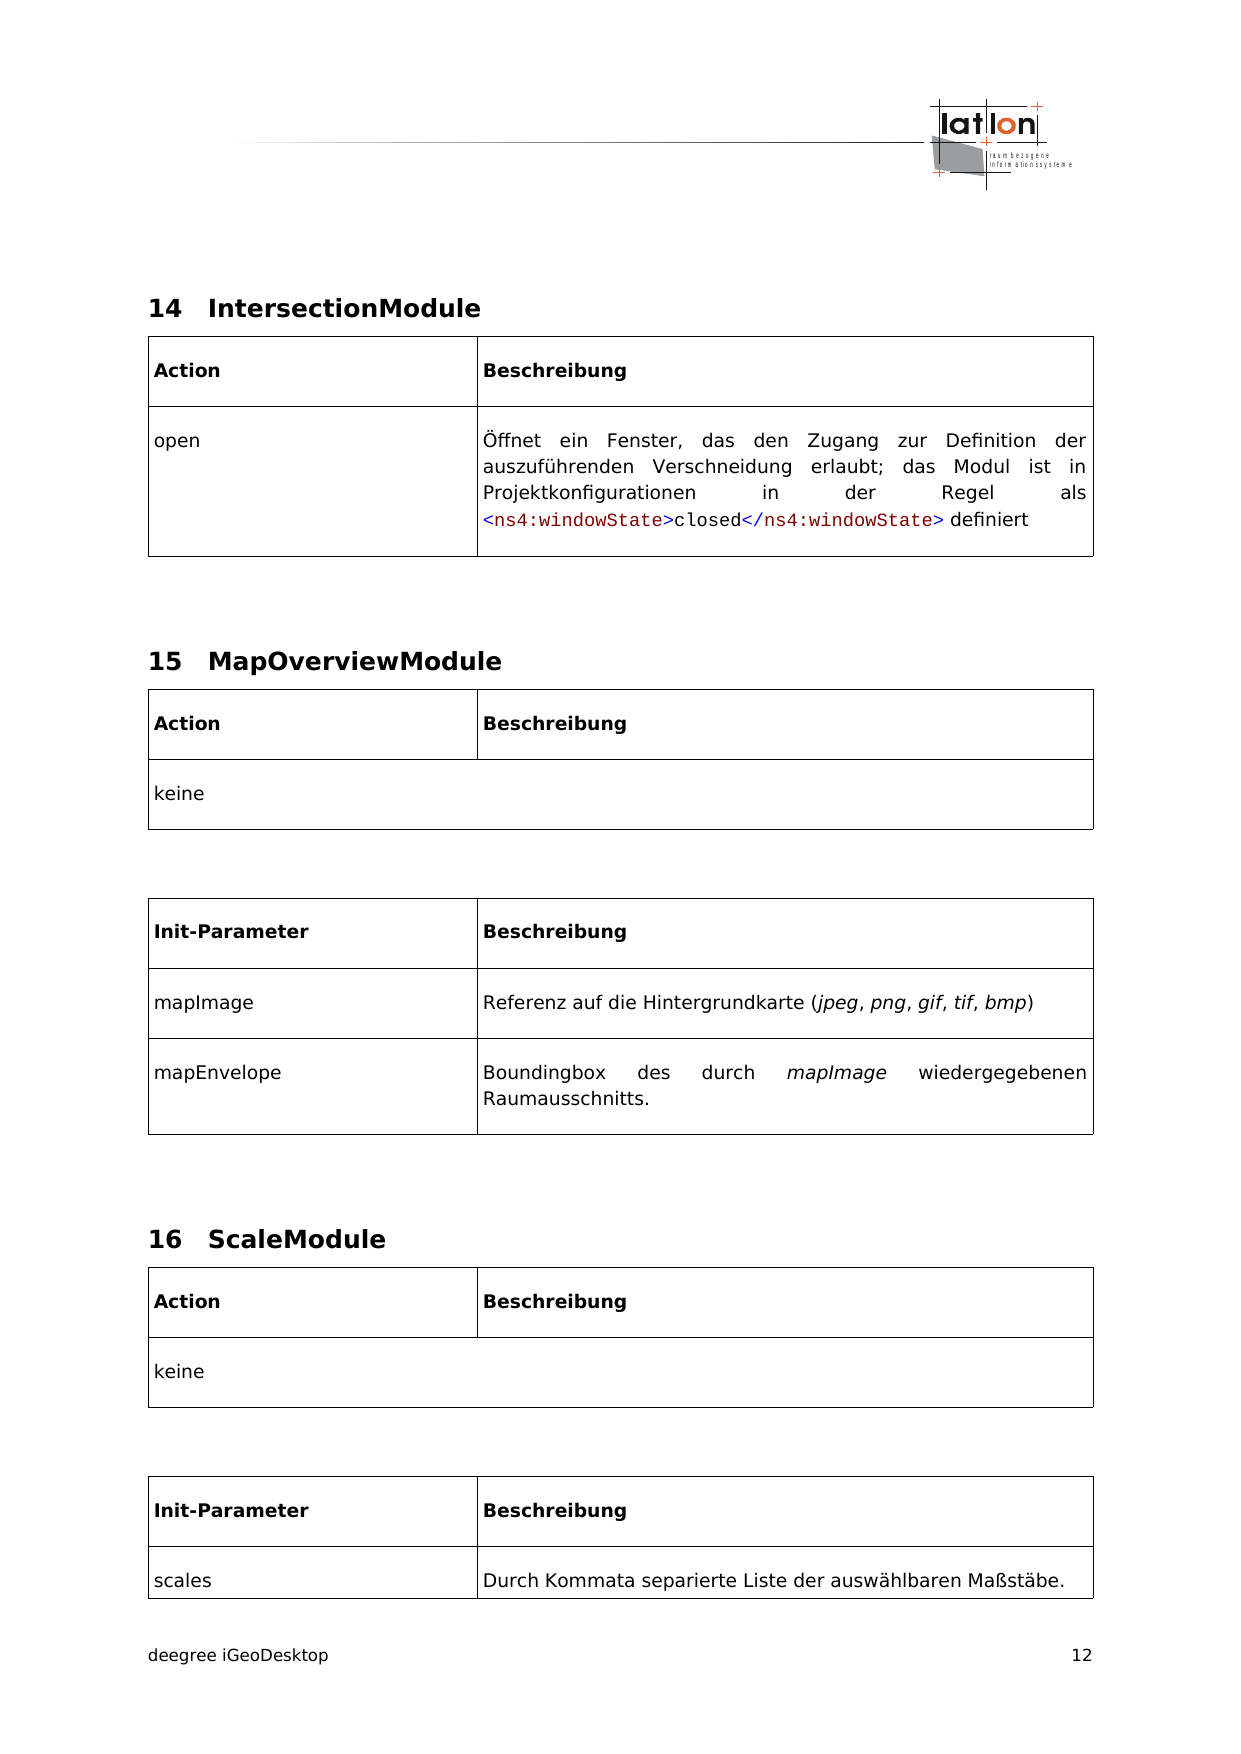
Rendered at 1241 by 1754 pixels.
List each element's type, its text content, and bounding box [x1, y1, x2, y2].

subtitle MapOverviewModule [148, 647, 1092, 677]
table_header Action [149, 337, 477, 406]
table_header Action [149, 690, 477, 759]
table_cell keine [149, 760, 1093, 829]
table_header Beschreibung [478, 337, 1093, 406]
subtitle IntersectionModule [148, 295, 1092, 324]
table_header Beschreibung [478, 690, 1093, 759]
table_cell scales [149, 1547, 477, 1598]
table_header Init-Parameter [149, 1477, 477, 1546]
table_header Beschreibung [478, 1268, 1093, 1337]
table_cell Boundingbox des durch mapImage wiedergegebenen Raumausschnitts. [478, 1039, 1093, 1134]
table_cell mapEnvelope [149, 1039, 477, 1134]
table_cell mapImage [149, 969, 477, 1038]
table_cell Durch Kommata separierte Liste der auswählbaren Maßstäbe. [478, 1547, 1093, 1598]
table_header Beschreibung [478, 1477, 1093, 1546]
table_cell Referenz auf die Hintergrundkarte (jpeg, png, gif, tif, bmp) [478, 969, 1093, 1038]
table_header Action [149, 1268, 477, 1337]
table_header Beschreibung [478, 899, 1093, 968]
table_cell Öffnet ein Fenster, das den Zugang zur Definition der auszuführenden Verschneidung erlaubt; das Modul ist in Projektkonfigurationen in der Regel als <ns4:windowState>closed</ns4:windowState> definiert [478, 407, 1093, 556]
table_cell keine [149, 1338, 1093, 1407]
table_cell open [149, 407, 477, 556]
subtitle ScaleModule [148, 1226, 1092, 1255]
table_header Init-Parameter [149, 899, 477, 968]
